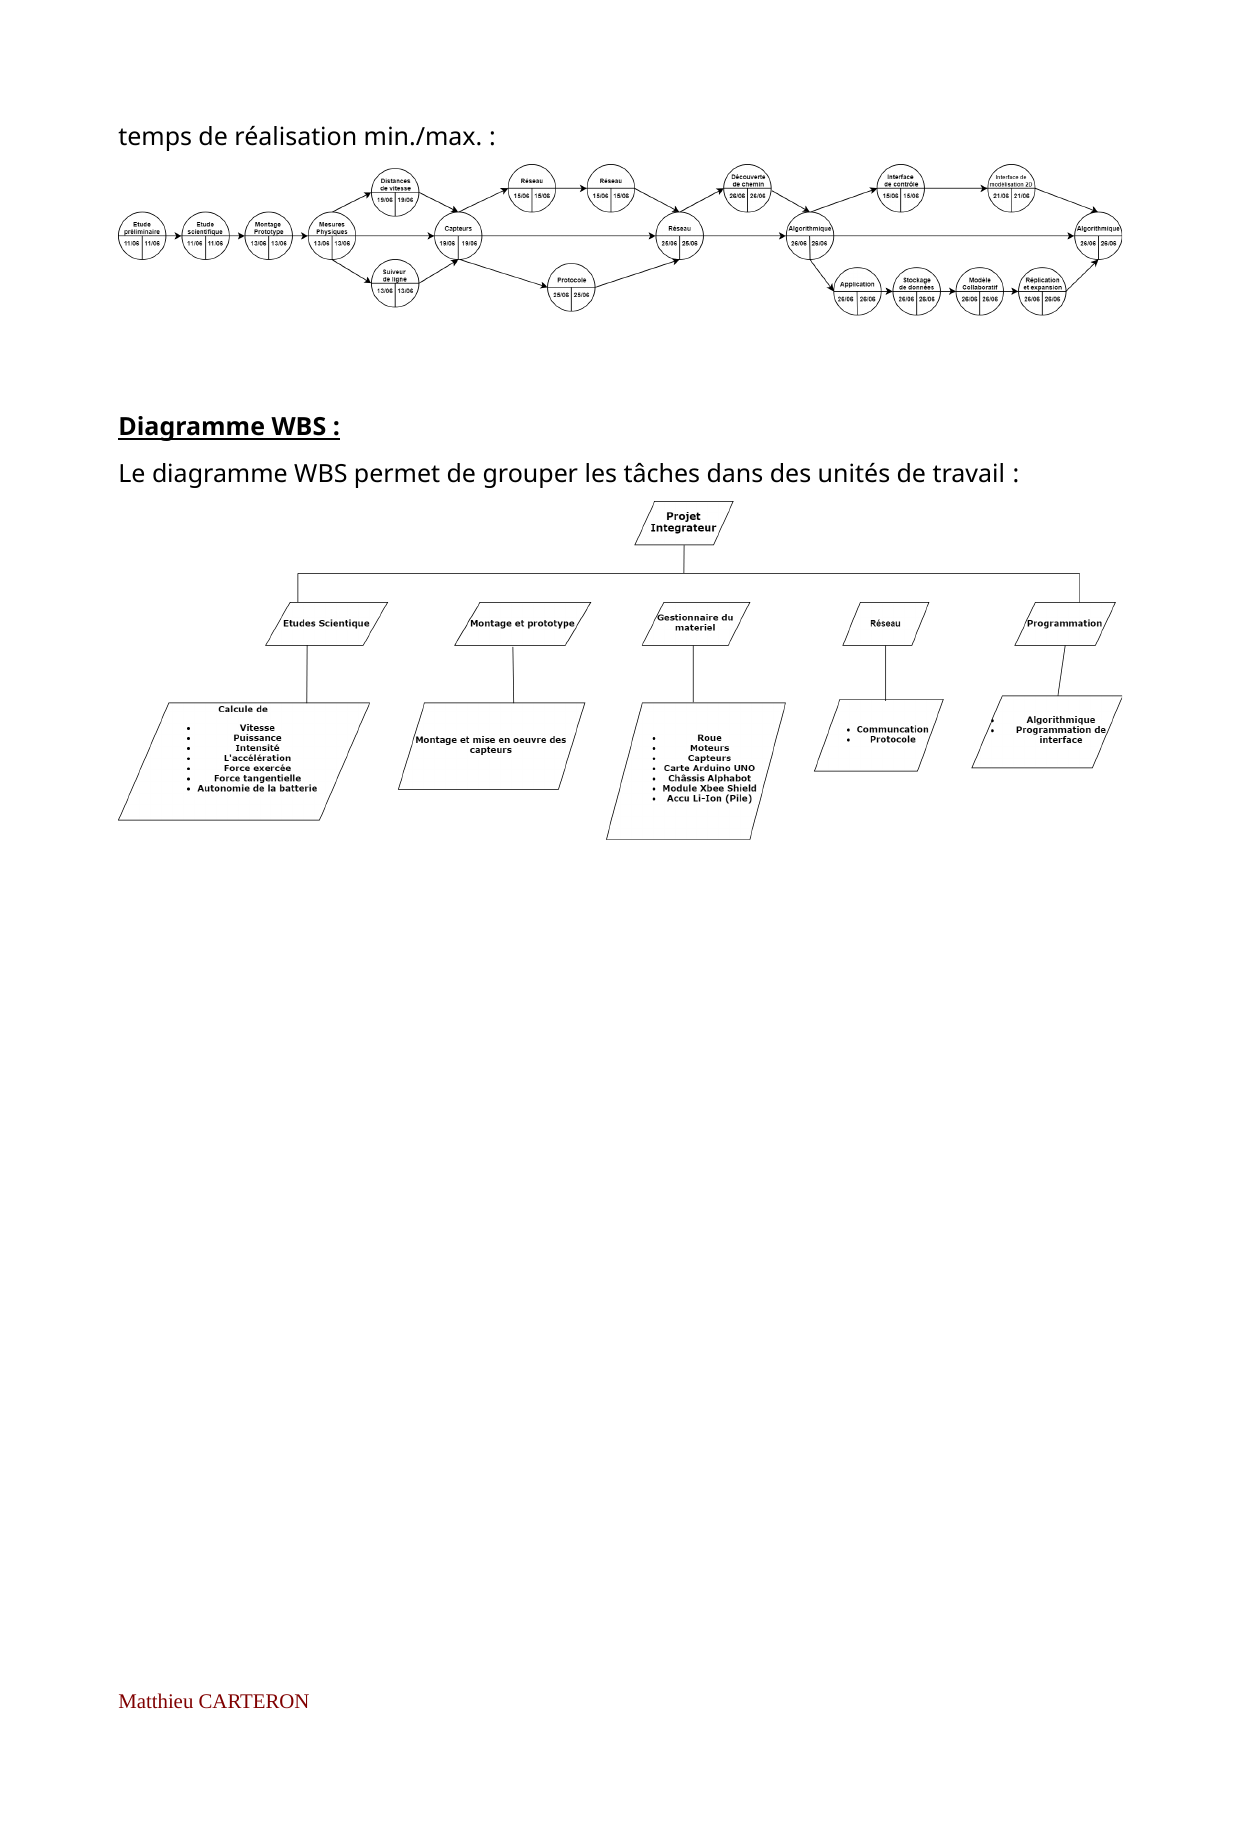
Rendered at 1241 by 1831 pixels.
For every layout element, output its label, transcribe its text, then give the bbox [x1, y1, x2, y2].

picture [118, 164, 1123, 316]
text Le diagramme WBS permet de grouper les tâches dans des unités de travail : [118, 455, 1122, 489]
text temps de réalisation min./max. : [118, 118, 1122, 152]
text Diagramme WBS : [118, 409, 1122, 443]
picture [118, 501, 1123, 840]
